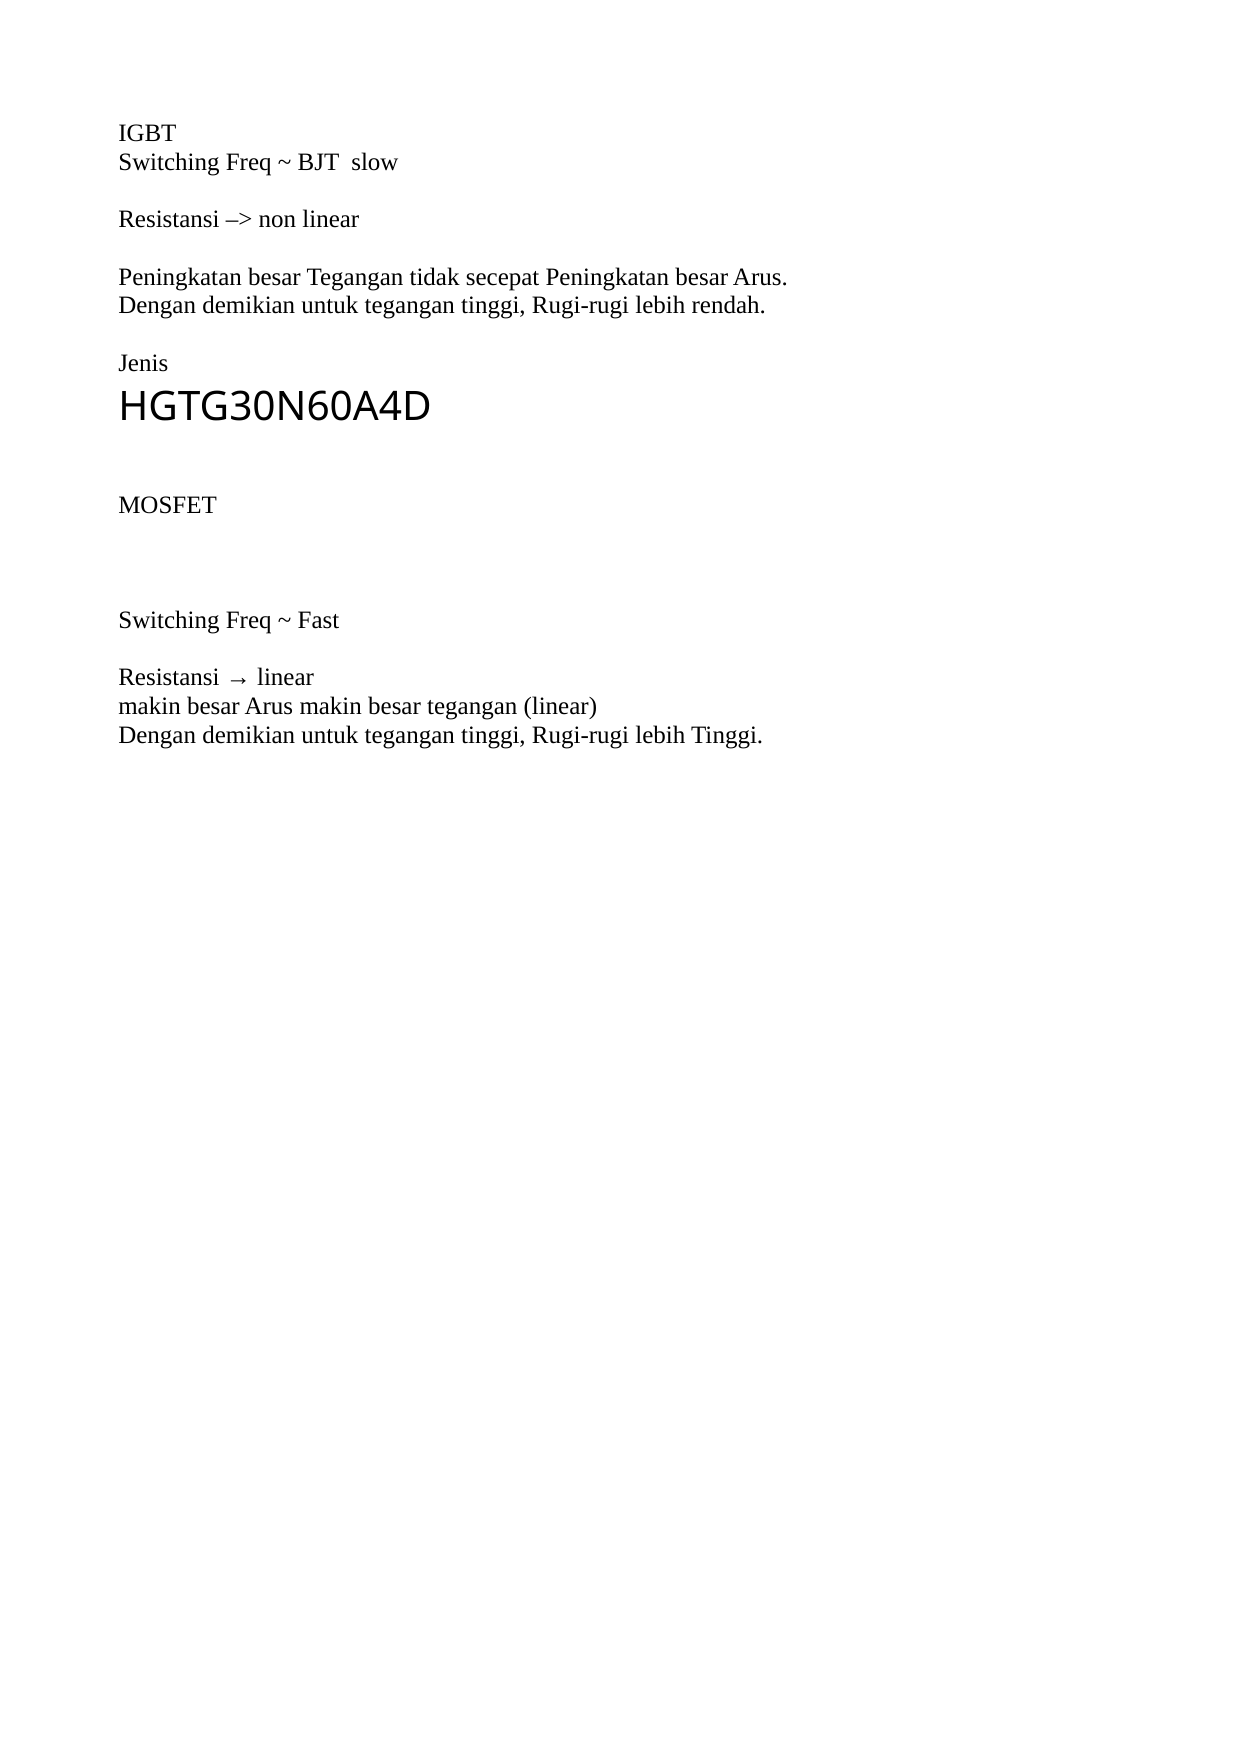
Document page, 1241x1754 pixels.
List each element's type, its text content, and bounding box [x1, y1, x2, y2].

text Resistansi → linear [118, 662, 1122, 691]
text Peningkatan besar Tegangan tidak secepat Peningkatan besar Arus. [118, 262, 1122, 291]
text Switching Freq ~ BJT slow [118, 147, 1122, 176]
text IGBT [118, 118, 1122, 147]
text Jenis [118, 348, 1122, 377]
text HGTG30N60A4D [118, 377, 1122, 432]
text Dengan demikian untuk tegangan tinggi, Rugi-rugi lebih Tinggi. [118, 720, 1122, 748]
text makin besar Arus makin besar tegangan (linear) [118, 691, 1122, 720]
text MOSFET [118, 490, 1122, 518]
text Dengan demikian untuk tegangan tinggi, Rugi-rugi lebih rendah. [118, 291, 1122, 319]
text Resistansi –> non linear [118, 204, 1122, 233]
text Switching Freq ~ Fast [118, 605, 1122, 633]
